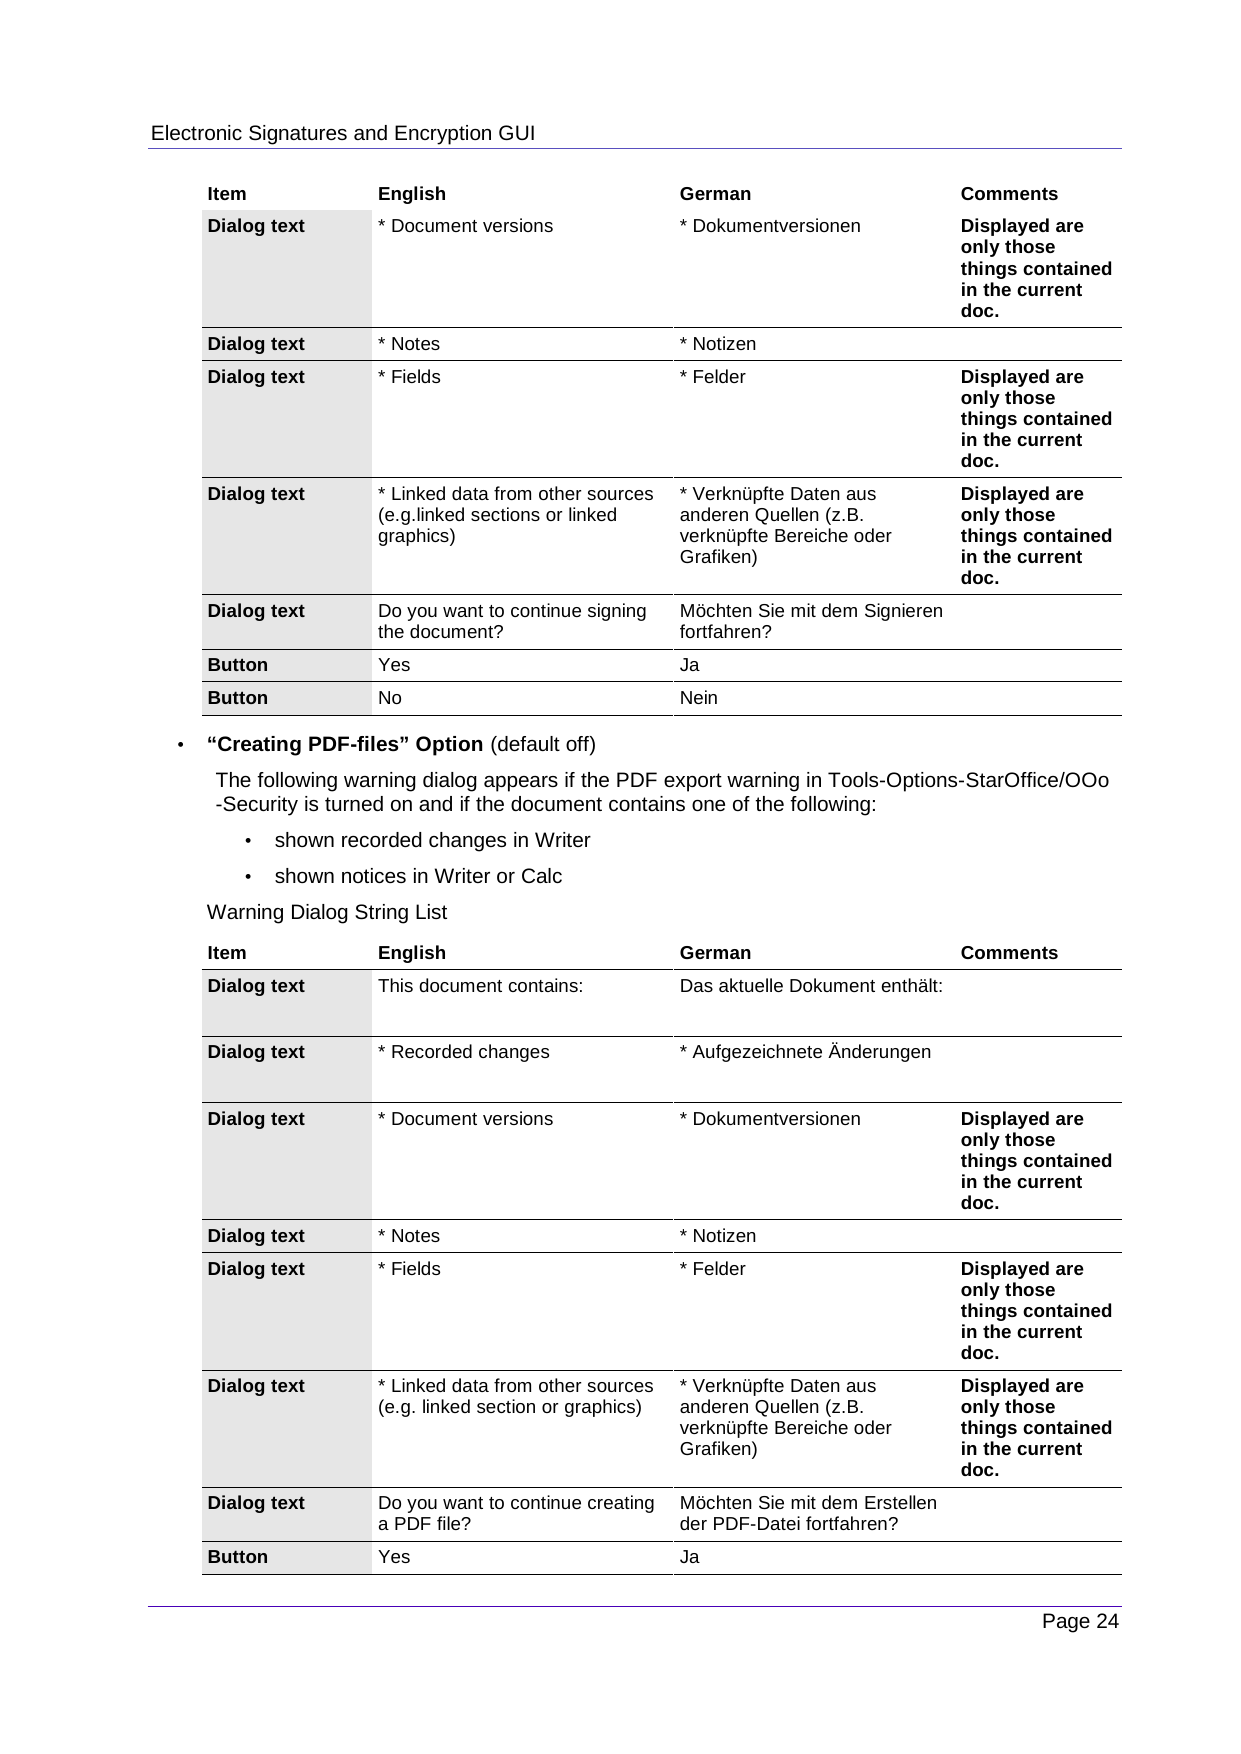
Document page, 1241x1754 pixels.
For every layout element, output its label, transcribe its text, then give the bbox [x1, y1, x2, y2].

table_header Item [202, 936, 372, 969]
table_cell [955, 970, 1122, 1036]
table_cell * Notes [372, 1220, 673, 1252]
list shown notices in Writer or Calc [245, 864, 1122, 888]
table_cell Dialog text [202, 210, 372, 327]
list “Creating PDF-files” Option (default off) [177, 732, 1122, 756]
table_cell Dialog text [202, 595, 372, 649]
table_cell Button [202, 1542, 372, 1574]
table_cell * Verknüpfte Daten aus anderen Quellen (z.B. verknüpfte Bereiche oder Grafiken) [674, 478, 955, 594]
table_cell Dialog text [202, 1037, 372, 1102]
list Warning Dialog String List [177, 900, 1122, 924]
table_cell * Fields [372, 1253, 673, 1370]
table_cell * Dokumentversionen [674, 1103, 955, 1219]
table_cell Dialog text [202, 1371, 372, 1487]
table_header German [674, 177, 955, 210]
table_cell Do you want to continue signing the document? [372, 595, 673, 649]
table_header Comments [955, 177, 1122, 210]
table_cell Ja [674, 650, 955, 681]
table_cell [955, 1488, 1122, 1541]
table_cell Dialog text [202, 478, 372, 594]
table_cell [955, 328, 1122, 360]
table_cell Dialog text [202, 1103, 372, 1219]
table_cell Nein [674, 682, 955, 715]
table_cell Dialog text [202, 1220, 372, 1252]
table_cell * Linked data from other sources (e.g.linked sections or linked graphics) [372, 478, 673, 594]
table_cell No [372, 682, 673, 715]
table_cell [955, 1220, 1122, 1252]
table_cell Dialog text [202, 1488, 372, 1541]
table_cell Möchten Sie mit dem Signieren fortfahren? [674, 595, 955, 649]
table_cell * Dokumentversionen [674, 210, 955, 327]
table_cell Dialog text [202, 328, 372, 360]
table_cell [955, 595, 1122, 649]
table_cell Do you want to continue creating a PDF file? [372, 1488, 673, 1541]
table_cell Displayed are only those things contained in the current doc. [955, 210, 1122, 327]
table_header Item [202, 177, 372, 210]
table_cell * Fields [372, 361, 673, 477]
table_cell Möchten Sie mit dem Erstellen der PDF-Datei fortfahren? [674, 1488, 955, 1541]
table_cell * Document versions [372, 210, 673, 327]
table_cell Dialog text [202, 1253, 372, 1370]
table_cell Displayed are only those things contained in the current doc. [955, 361, 1122, 477]
table_cell [955, 1037, 1122, 1102]
table_cell * Aufgezeichnete Änderungen [674, 1037, 955, 1102]
table_cell * Recorded changes [372, 1037, 673, 1102]
table_cell Das aktuelle Dokument enthält: [674, 970, 955, 1036]
table_cell * Linked data from other sources (e.g. linked section or graphics) [372, 1371, 673, 1487]
table_header German [674, 936, 955, 969]
table_cell [955, 682, 1122, 715]
list The following warning dialog appears if the PDF export warning in Tools-Options-StarOffice/OOo -Security is turned on and if the document contains one of the following: [186, 768, 1122, 816]
table_cell * Verknüpfte Daten aus anderen Quellen (z.B. verknüpfte Bereiche oder Grafiken) [674, 1371, 955, 1487]
table_cell * Document versions [372, 1103, 673, 1219]
table_cell * Felder [674, 1253, 955, 1370]
table_cell * Notizen [674, 328, 955, 360]
table_cell * Felder [674, 361, 955, 477]
table_header Comments [955, 936, 1122, 969]
table_cell [955, 1542, 1122, 1574]
table_cell Yes [372, 1542, 673, 1574]
table_cell Dialog text [202, 361, 372, 477]
table_cell Displayed are only those things contained in the current doc. [955, 1253, 1122, 1370]
table_cell Displayed are only those things contained in the current doc. [955, 1371, 1122, 1487]
table_cell Ja [674, 1542, 955, 1574]
table_cell Dialog text [202, 970, 372, 1036]
list shown recorded changes in Writer [245, 828, 1122, 852]
table_header English [372, 177, 673, 210]
table_cell * Notes [372, 328, 673, 360]
table_cell Button [202, 650, 372, 681]
table_cell Displayed are only those things contained in the current doc. [955, 478, 1122, 594]
table_cell * Notizen [674, 1220, 955, 1252]
table_cell This document contains: [372, 970, 673, 1036]
table_header English [372, 936, 673, 969]
table_cell [955, 650, 1122, 681]
table_cell Button [202, 682, 372, 715]
table_cell Yes [372, 650, 673, 681]
table_cell Displayed are only those things contained in the current doc. [955, 1103, 1122, 1219]
